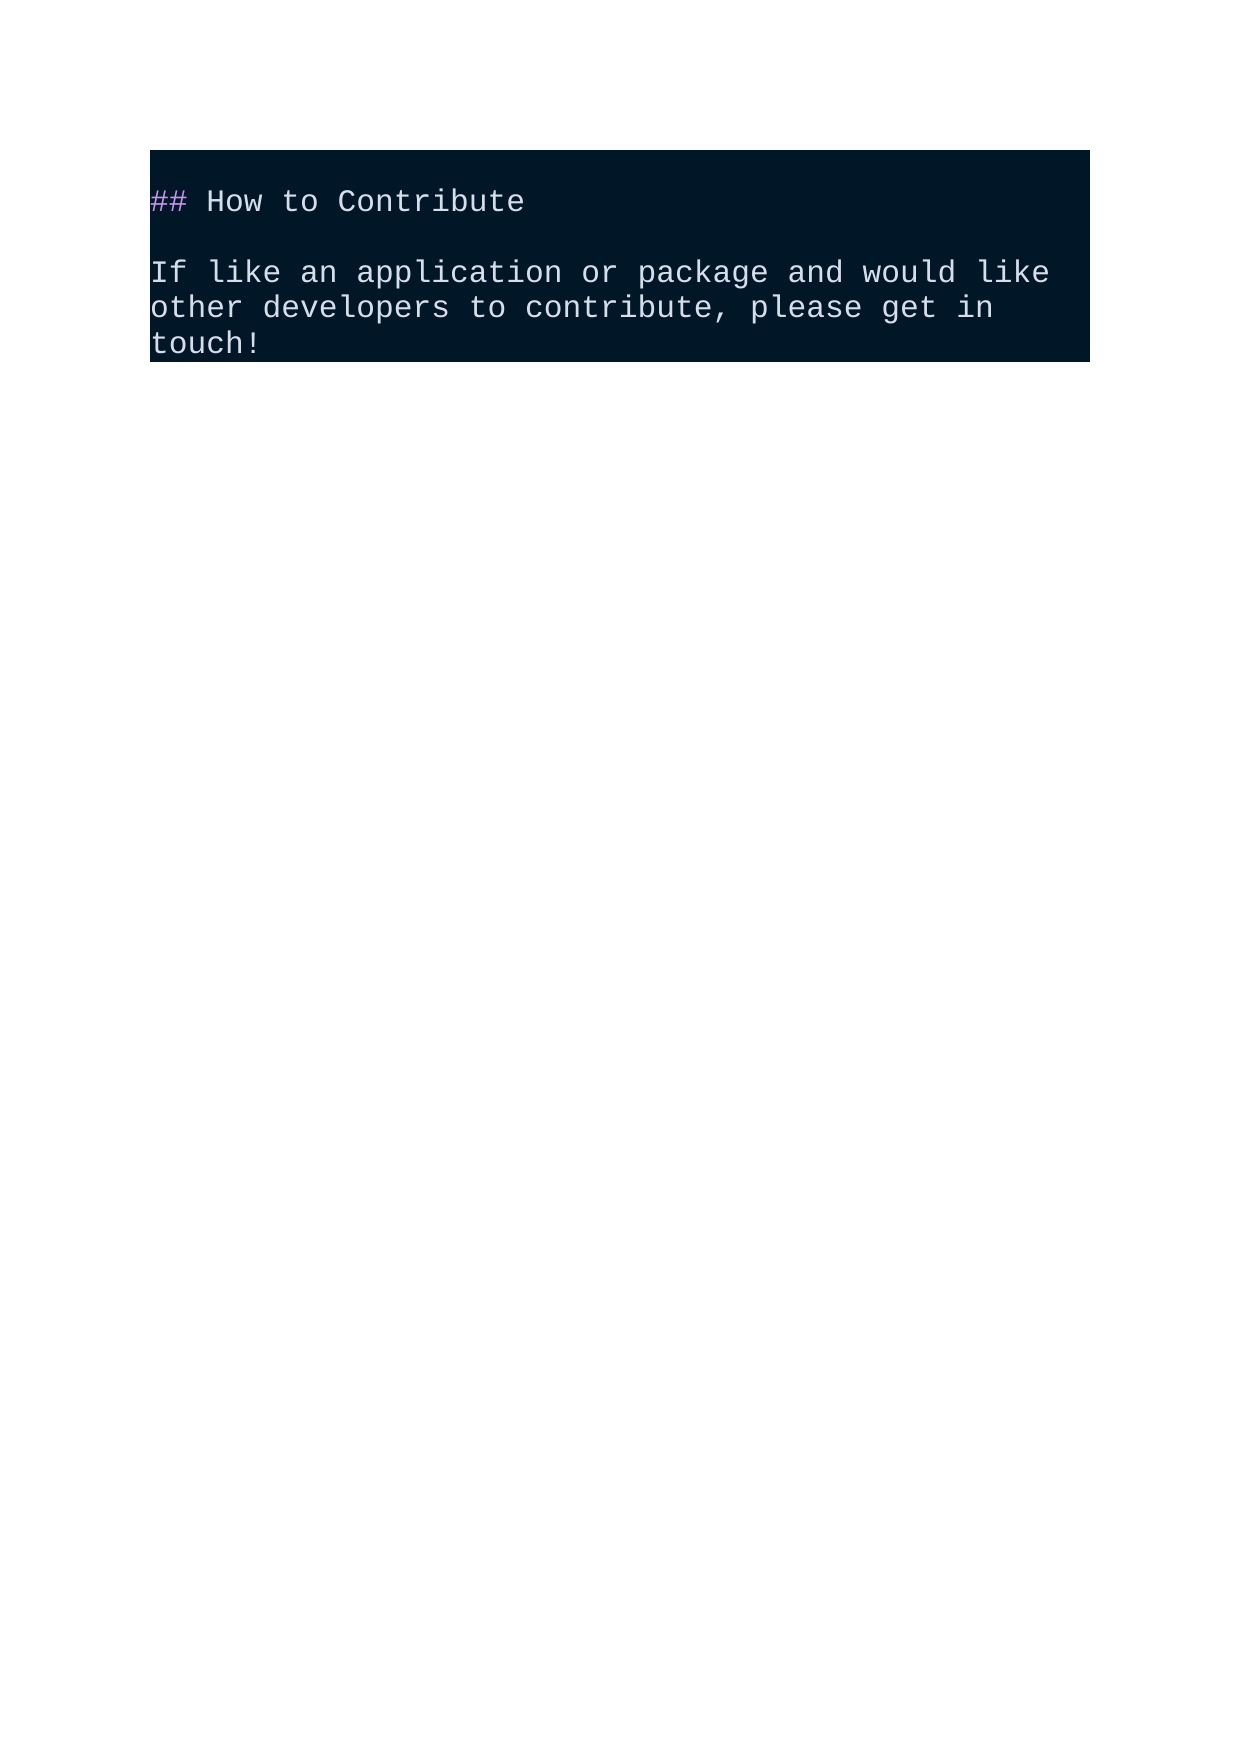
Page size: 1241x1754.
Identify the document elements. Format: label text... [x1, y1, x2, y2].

text If like an application or package and would like other developers to contribute, please get in touch! [150, 256, 1090, 362]
text ## How to Contribute [150, 185, 1090, 221]
